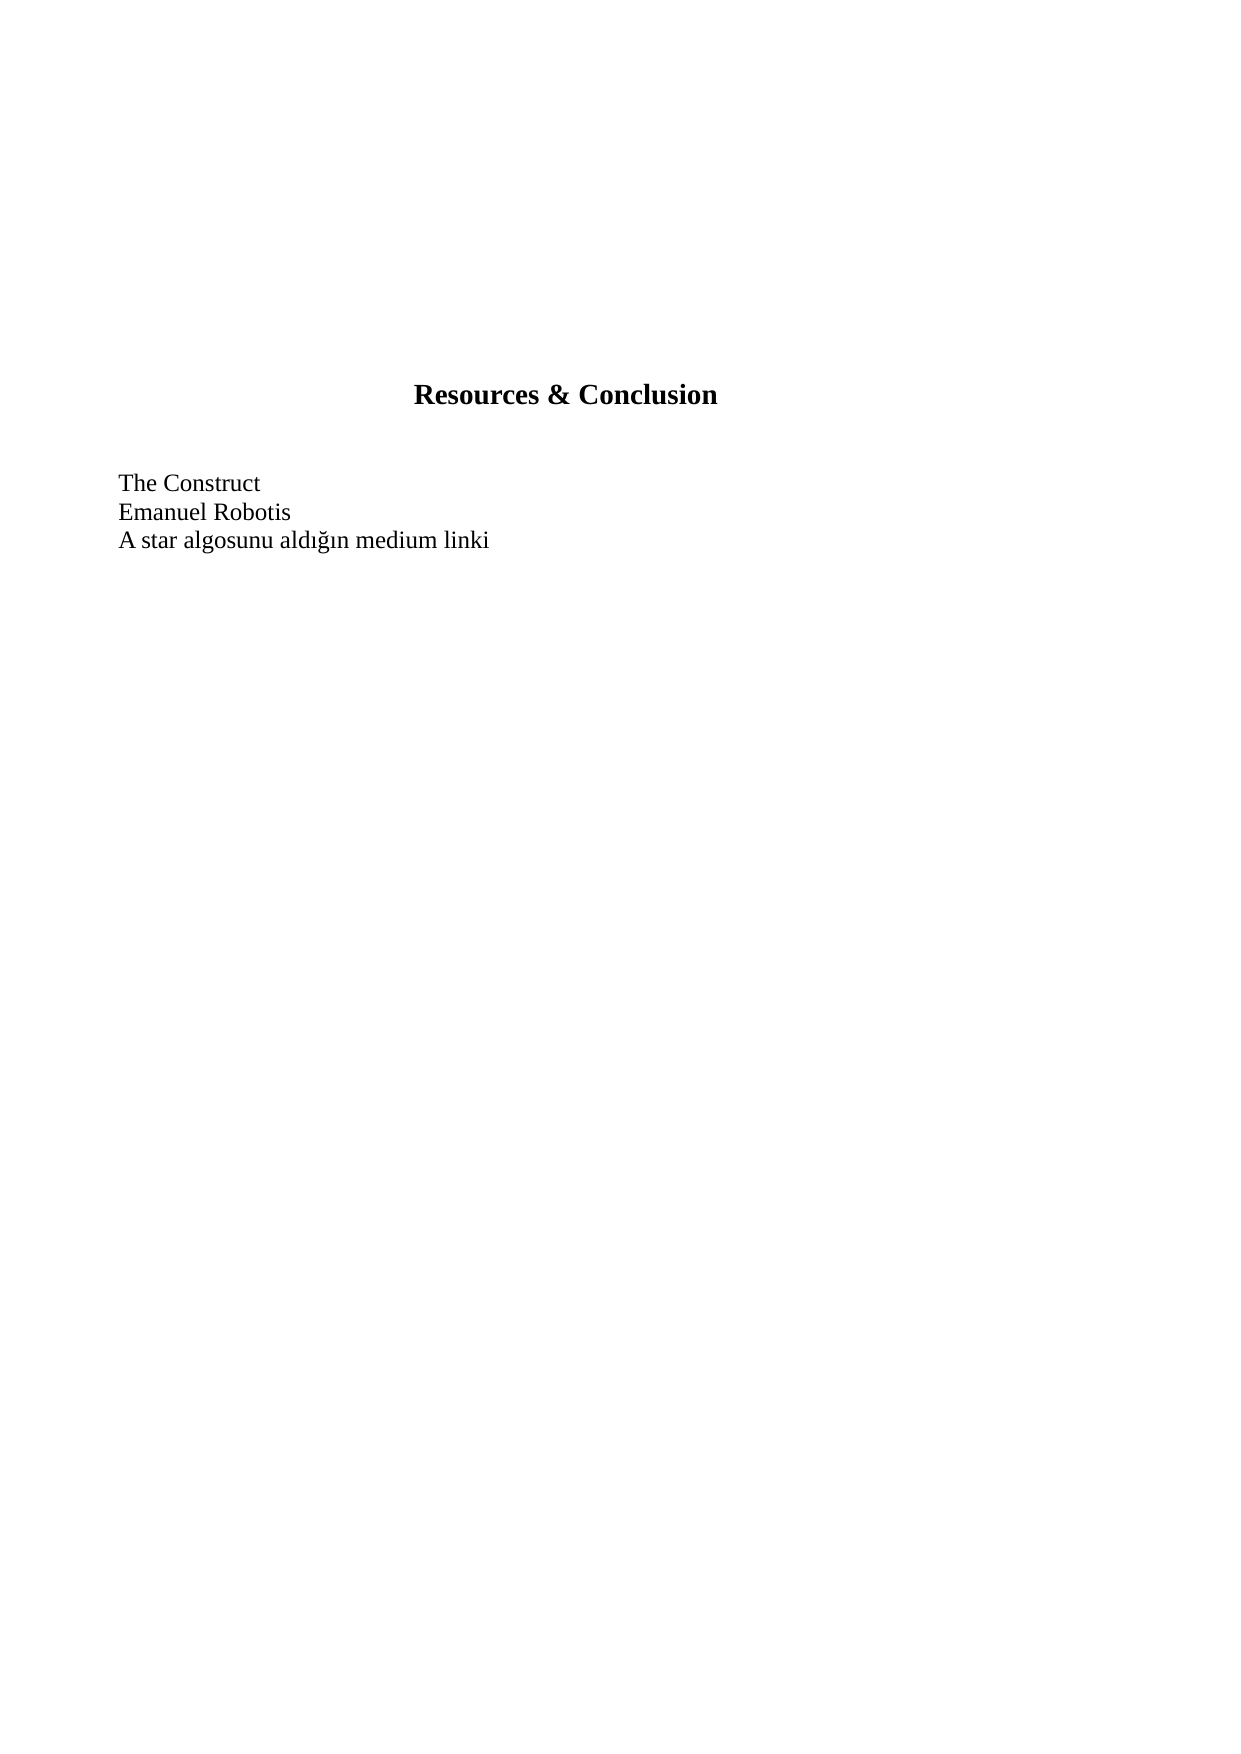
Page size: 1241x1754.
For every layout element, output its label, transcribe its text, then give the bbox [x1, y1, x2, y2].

text Resources & Conclusion [118, 377, 1122, 410]
text Emanuel Robotis [118, 497, 1122, 525]
text The Construct [118, 468, 1122, 497]
text A star algosunu aldığın medium linki [118, 525, 1122, 554]
